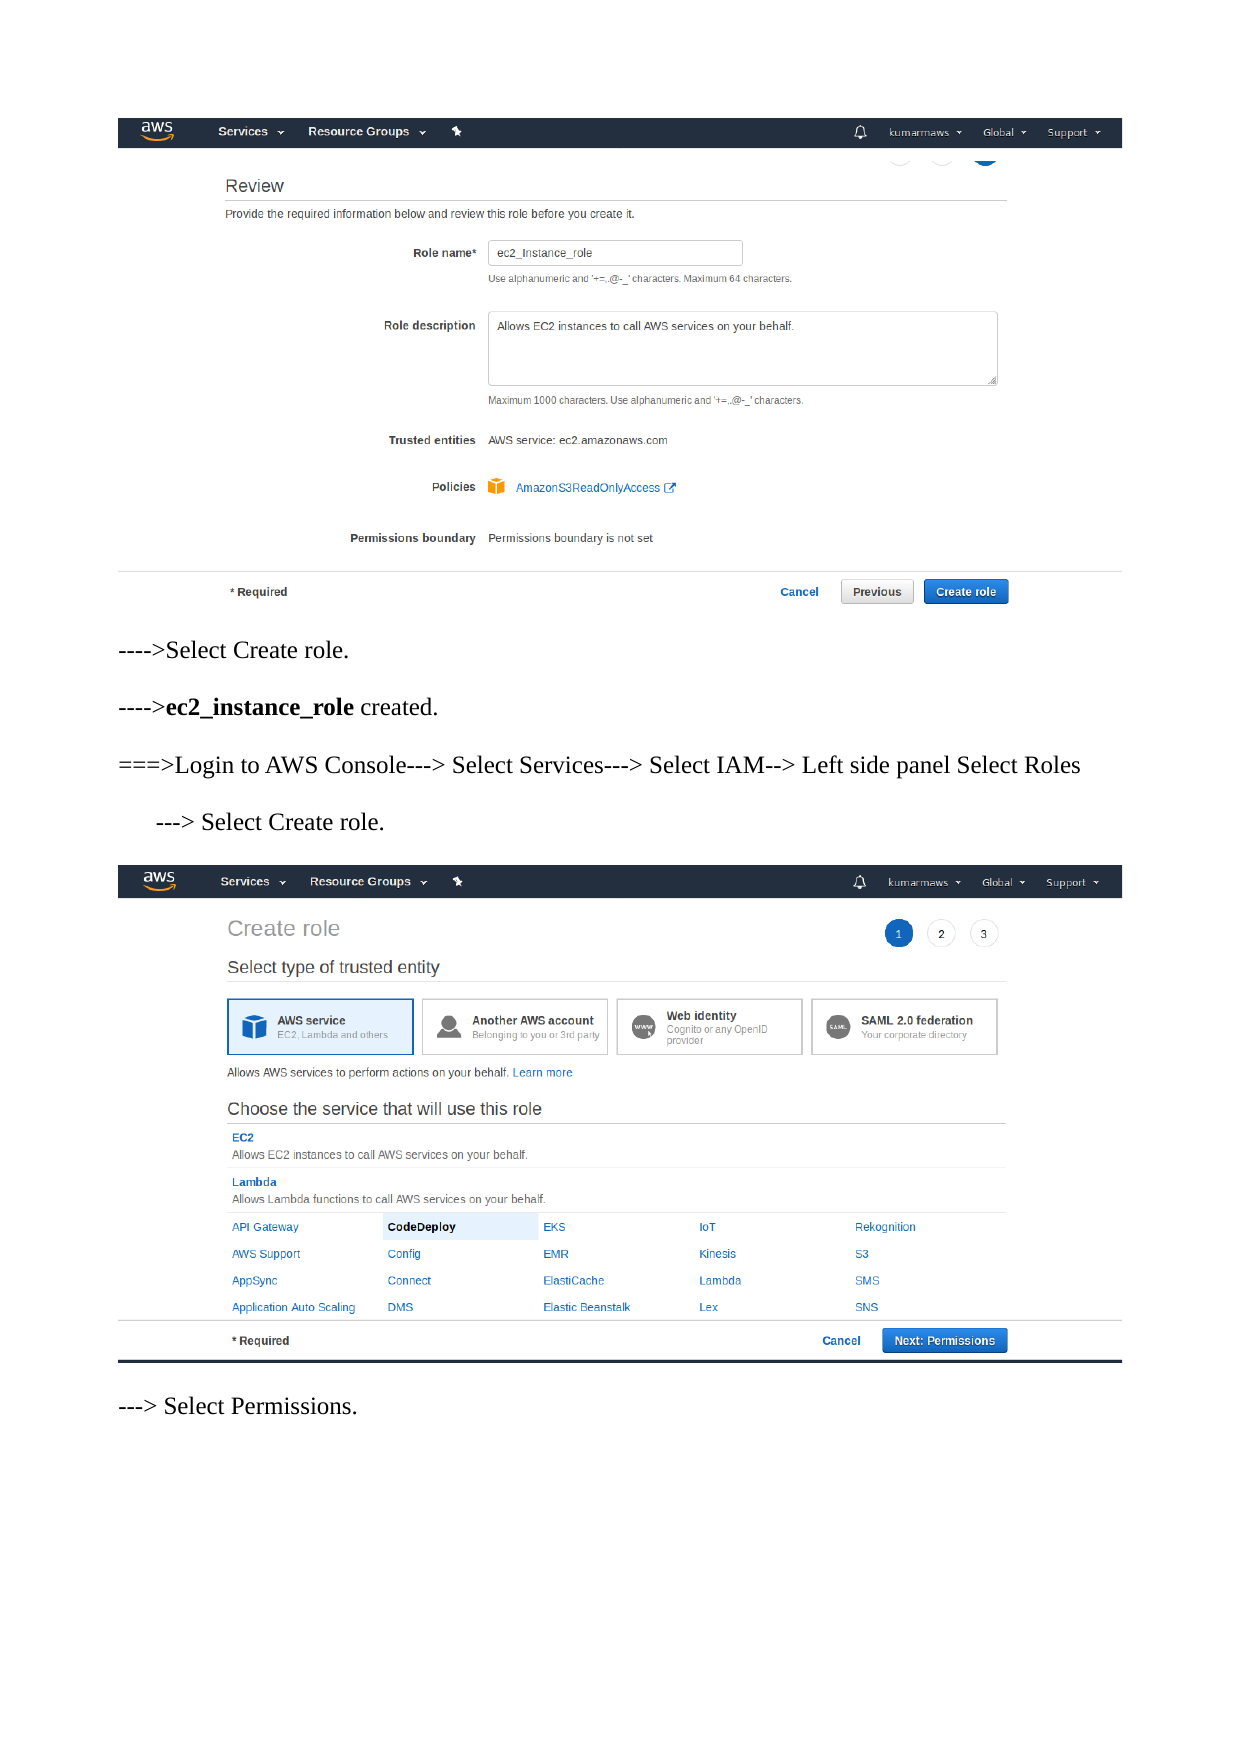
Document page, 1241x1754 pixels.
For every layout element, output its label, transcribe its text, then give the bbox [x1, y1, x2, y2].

text ---->Select Create role. [118, 635, 1122, 664]
text ---->ec2_instance_role created. [118, 692, 1122, 721]
picture [118, 118, 1123, 607]
picture [118, 865, 1123, 1363]
text ===>Login to AWS Console---> Select Services---> Select IAM--> Left side panel Select Roles [118, 750, 1122, 779]
text ---> Select Permissions. [118, 1391, 1122, 1420]
text ---> Select Create role. [118, 807, 1122, 836]
